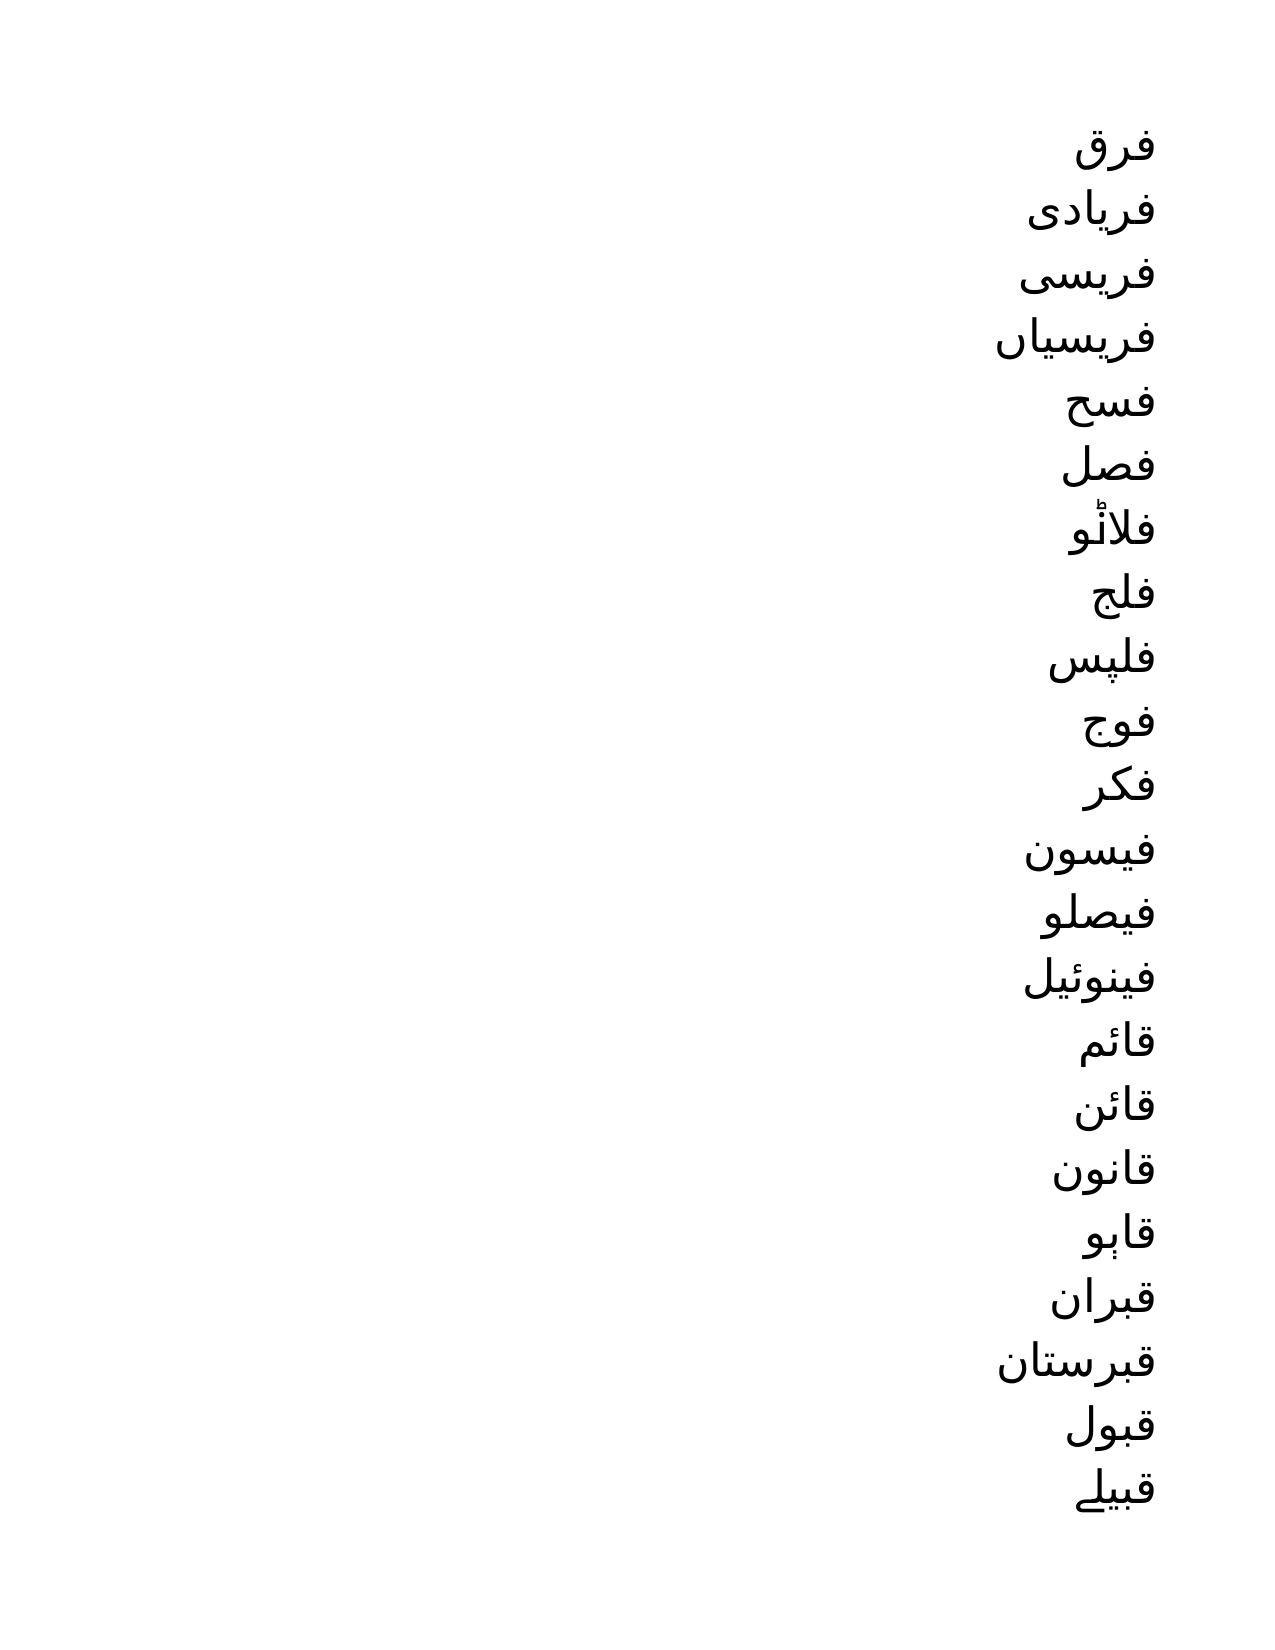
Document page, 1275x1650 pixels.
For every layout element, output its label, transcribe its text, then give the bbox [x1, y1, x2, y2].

text قبرستان [118, 1333, 1157, 1387]
text فریادی [118, 182, 1157, 235]
text قانون [118, 1141, 1157, 1195]
text قائم [118, 1013, 1157, 1067]
text فلپس [118, 630, 1157, 683]
text فیسون [118, 822, 1157, 875]
text قبیلے [118, 1461, 1157, 1514]
text فکر [118, 758, 1157, 811]
text فرق [118, 118, 1157, 171]
text فوج [118, 694, 1157, 747]
text قاٻو [118, 1205, 1157, 1259]
text فریسیاں [118, 310, 1157, 363]
text فصل [118, 438, 1157, 491]
text فلج [118, 566, 1157, 619]
text فیصلو [118, 886, 1157, 939]
text فسح [118, 374, 1157, 427]
text قبران [118, 1269, 1157, 1323]
text فلاݨو [118, 502, 1157, 555]
text فریسی [118, 246, 1157, 299]
text قائن [118, 1077, 1157, 1131]
text فینوئیل [118, 949, 1157, 1003]
text قبول [118, 1397, 1157, 1451]
